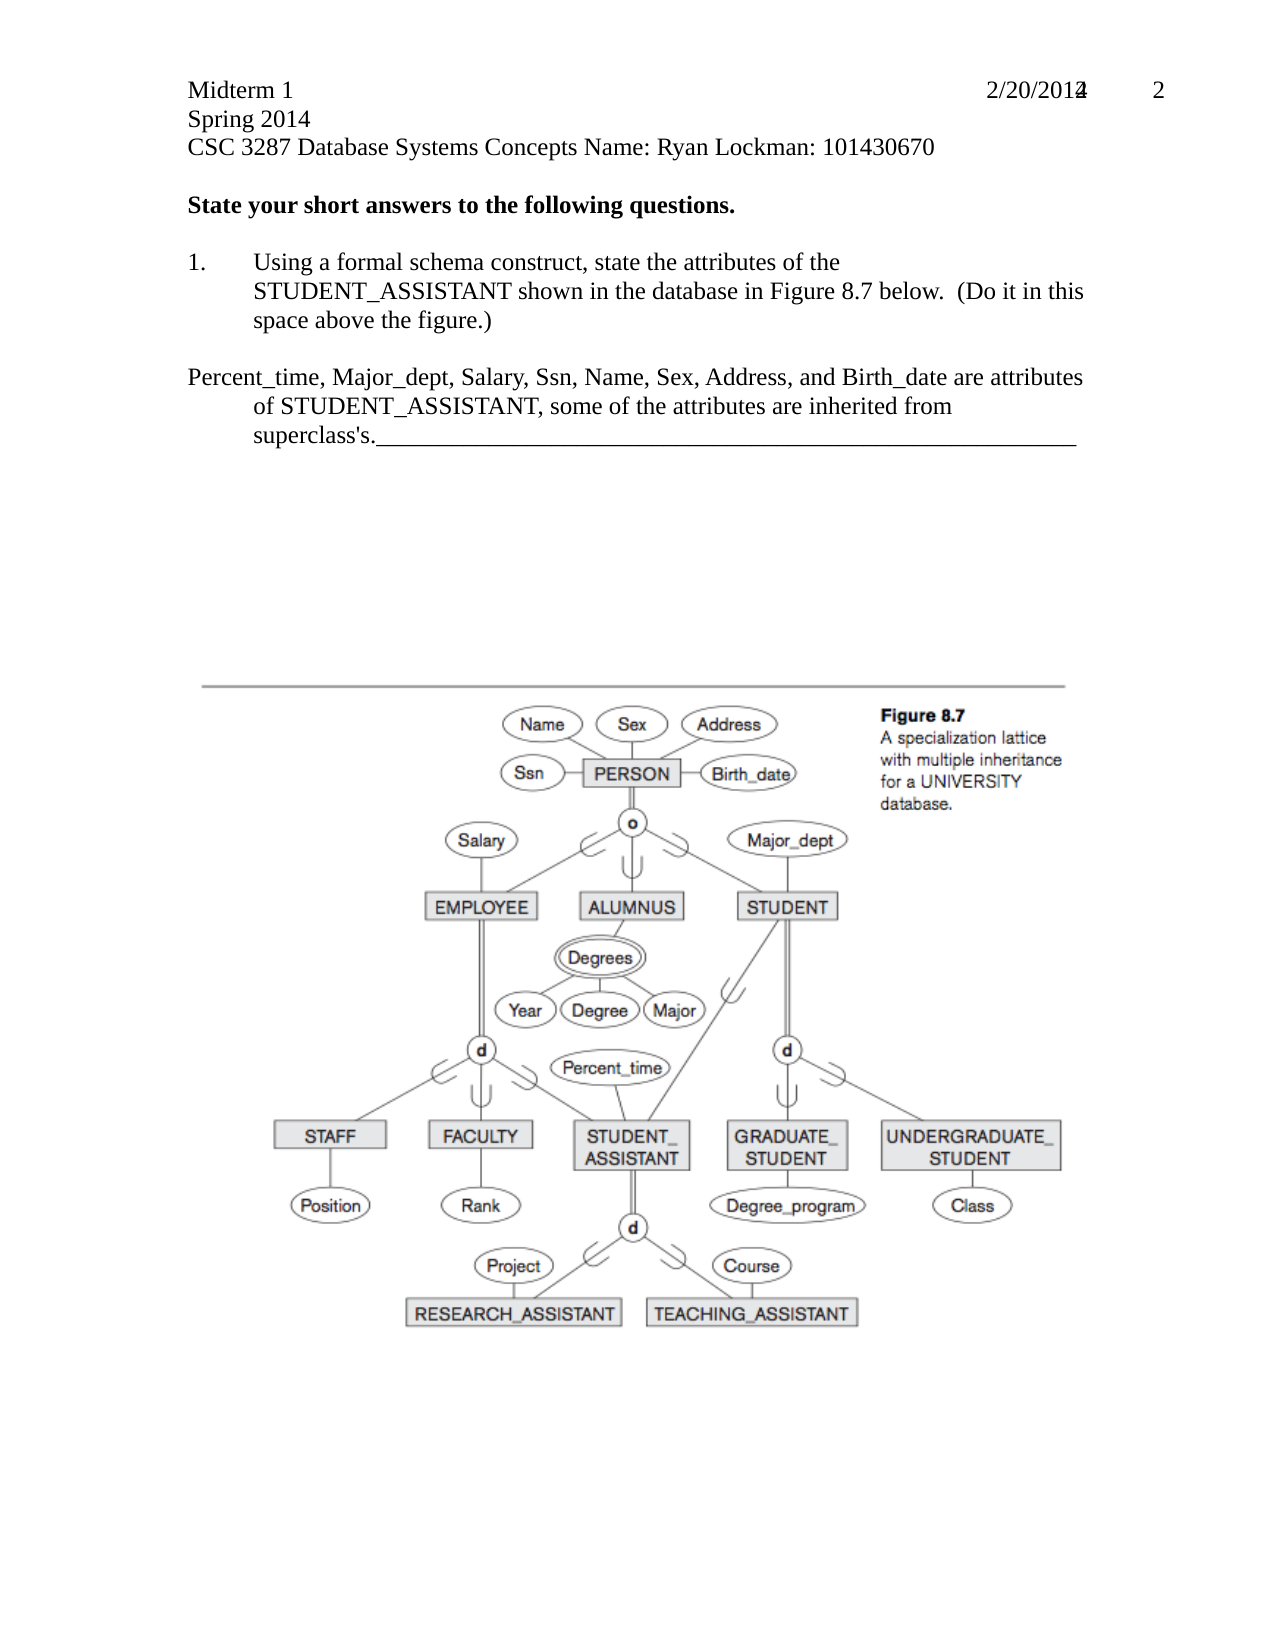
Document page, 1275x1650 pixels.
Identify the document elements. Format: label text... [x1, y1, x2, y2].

picture [190, 675, 1091, 1356]
text Percent_time, Major_dept, Salary, Ssn, Name, Sex, Address, and Birth_date are attributes of STUDENT_ASSISTANT, some of the attributes are inherited from superclass's.________________________________________________________ [187, 362, 1087, 449]
text 1. Using a formal schema construct, state the attributes of the STUDENT_ASSISTANT shown in the database in Figure 8.7 below. (Do it in this space above the figure.) [187, 247, 1087, 334]
text State your short answers to the following questions. [187, 190, 1087, 219]
